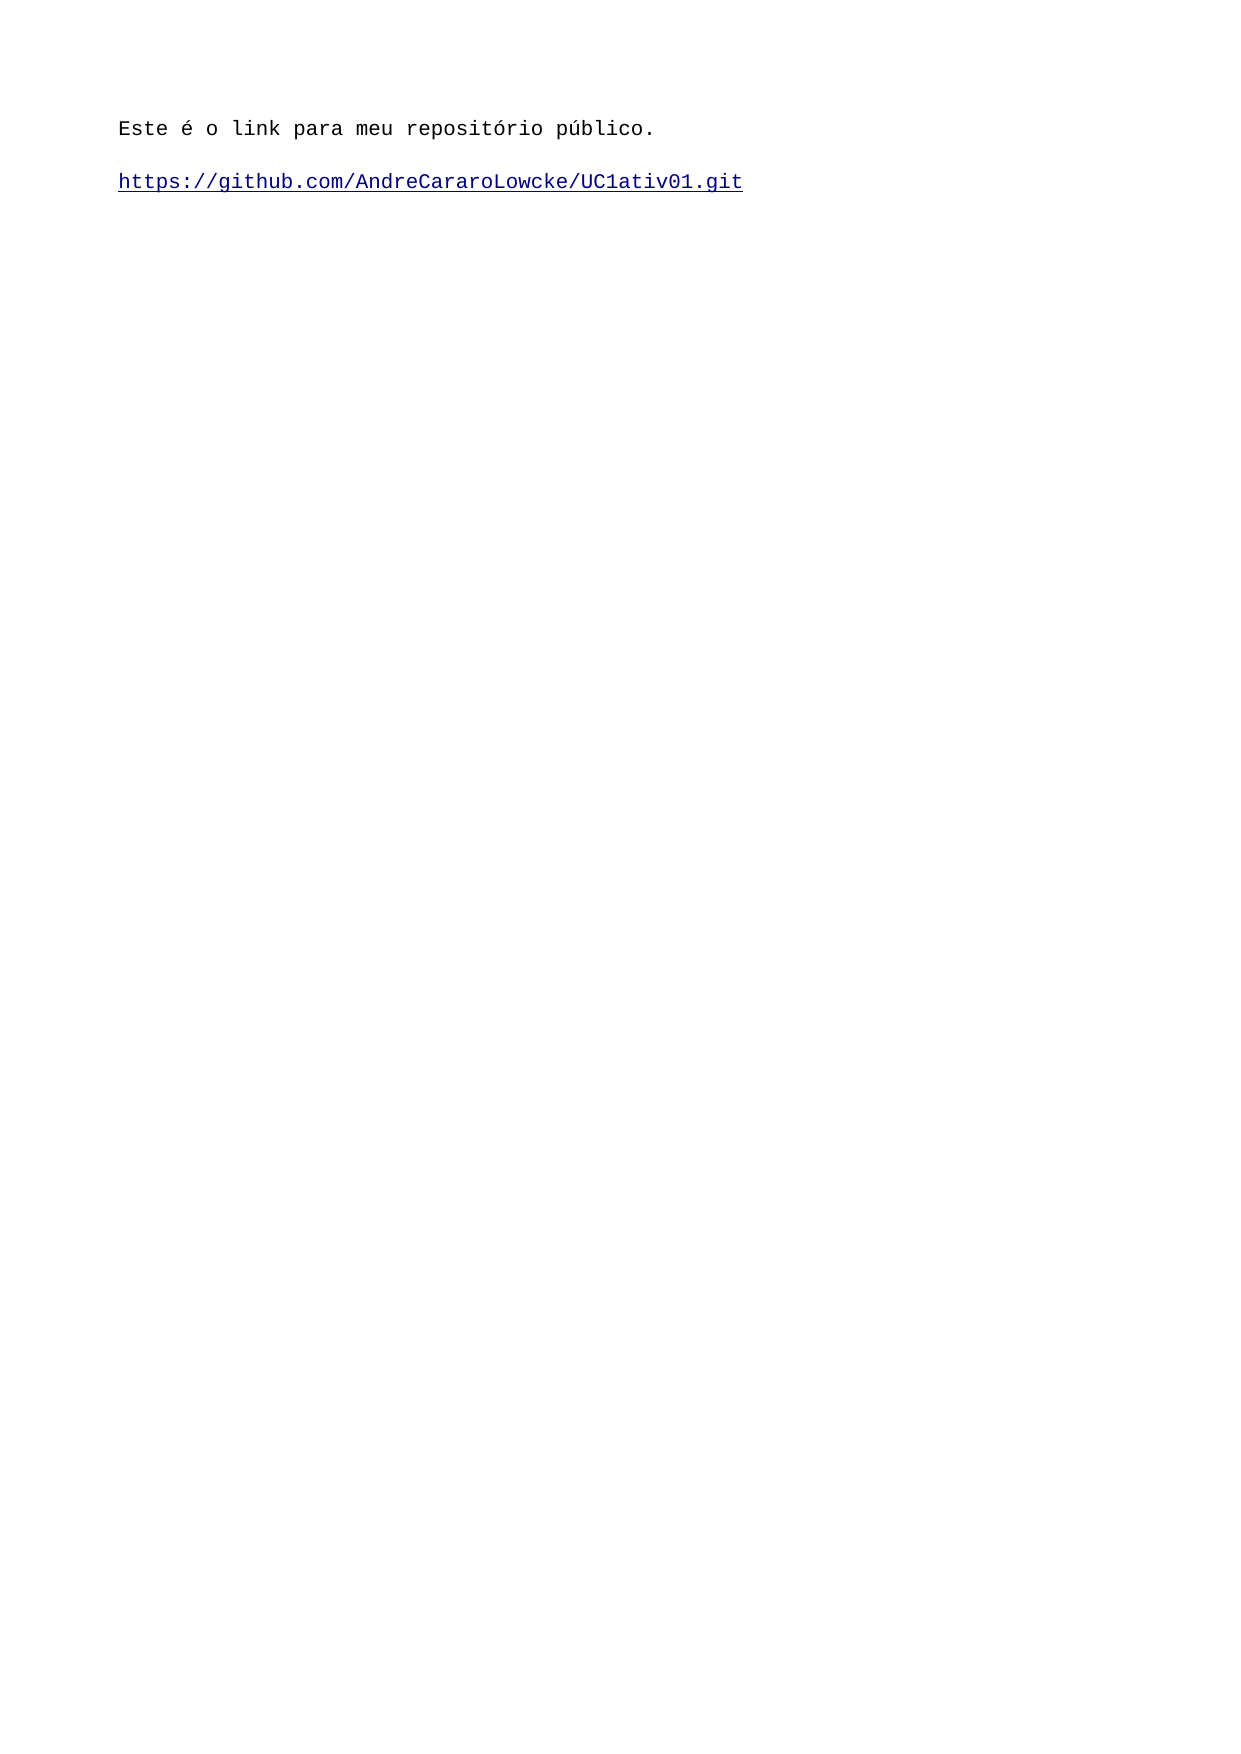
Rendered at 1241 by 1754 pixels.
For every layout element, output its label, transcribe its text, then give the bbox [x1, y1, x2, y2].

text https://github.com/AndreCararoLowcke/UC1ativ01.git [118, 171, 1122, 195]
text Este é o link para meu repositório público. [118, 118, 1122, 142]
